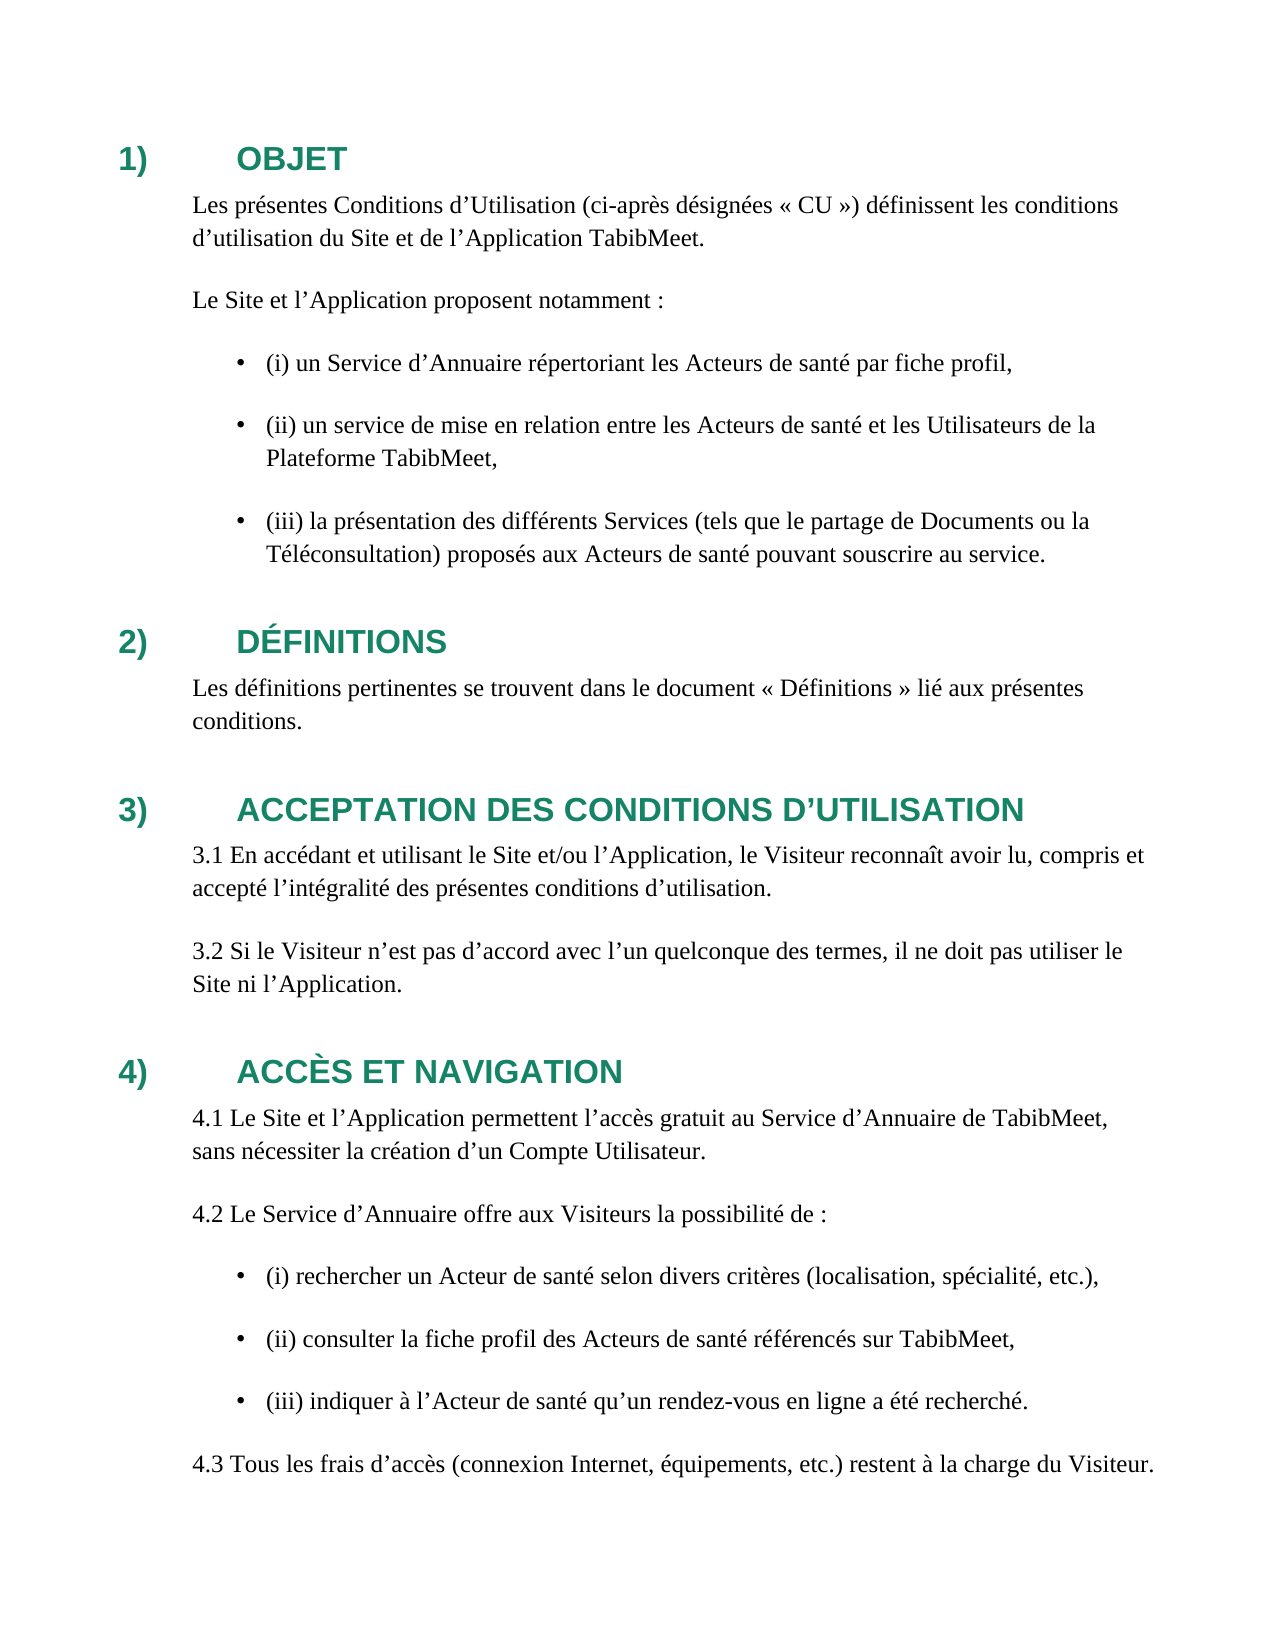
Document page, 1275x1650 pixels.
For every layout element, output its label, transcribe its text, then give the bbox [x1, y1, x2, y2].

list Le Site et l’Application proposent notamment : [162, 285, 1157, 314]
subtitle DÉFINITIONS [118, 622, 1157, 661]
list Les définitions pertinentes se trouvent dans le document « Définitions » lié aux présentes conditions. [162, 673, 1157, 735]
list (iii) la présentation des différents Services (tels que le partage de Documents ou la Téléconsultation) proposés aux Acteurs de santé pouvant souscrire au service. [236, 506, 1157, 568]
subtitle ACCÈS ET NAVIGATION [118, 1052, 1157, 1091]
list (iii) indiquer à l’Acteur de santé qu’un rendez-vous en ligne a été recherché. [236, 1386, 1157, 1415]
list (i) rechercher un Acteur de santé selon divers critères (localisation, spécialité, etc.), [236, 1261, 1157, 1290]
list (i) un Service d’Annuaire répertoriant les Acteurs de santé par fiche profil, [236, 348, 1157, 377]
list 4.3 Tous les frais d’accès (connexion Internet, équipements, etc.) restent à la charge du Visiteur. [162, 1449, 1157, 1478]
list 4.2 Le Service d’Annuaire offre aux Visiteurs la possibilité de : [162, 1199, 1157, 1228]
subtitle ACCEPTATION DES CONDITIONS D’UTILISATION [118, 789, 1157, 828]
subtitle OBJET [118, 139, 1157, 177]
list 4.1 Le Site et l’Application permettent l’accès gratuit au Service d’Annuaire de TabibMeet, sans nécessiter la création d’un Compte Utilisateur. [162, 1103, 1157, 1165]
list 3.1 En accédant et utilisant le Site et/ou l’Application, le Visiteur reconnaît avoir lu, compris et accepté l’intégralité des présentes conditions d’utilisation. [162, 841, 1157, 902]
list (ii) consulter la fiche profil des Acteurs de santé référencés sur TabibMeet, [236, 1324, 1157, 1353]
list 3.2 Si le Visiteur n’est pas d’accord avec l’un quelconque des termes, il ne doit pas utiliser le Site ni l’Application. [162, 936, 1157, 998]
list Les présentes Conditions d’Utilisation (ci-après désignées « CU ») définissent les conditions d’utilisation du Site et de l’Application TabibMeet. [162, 190, 1157, 252]
list (ii) un service de mise en relation entre les Acteurs de santé et les Utilisateurs de la Plateforme TabibMeet, [236, 410, 1157, 472]
